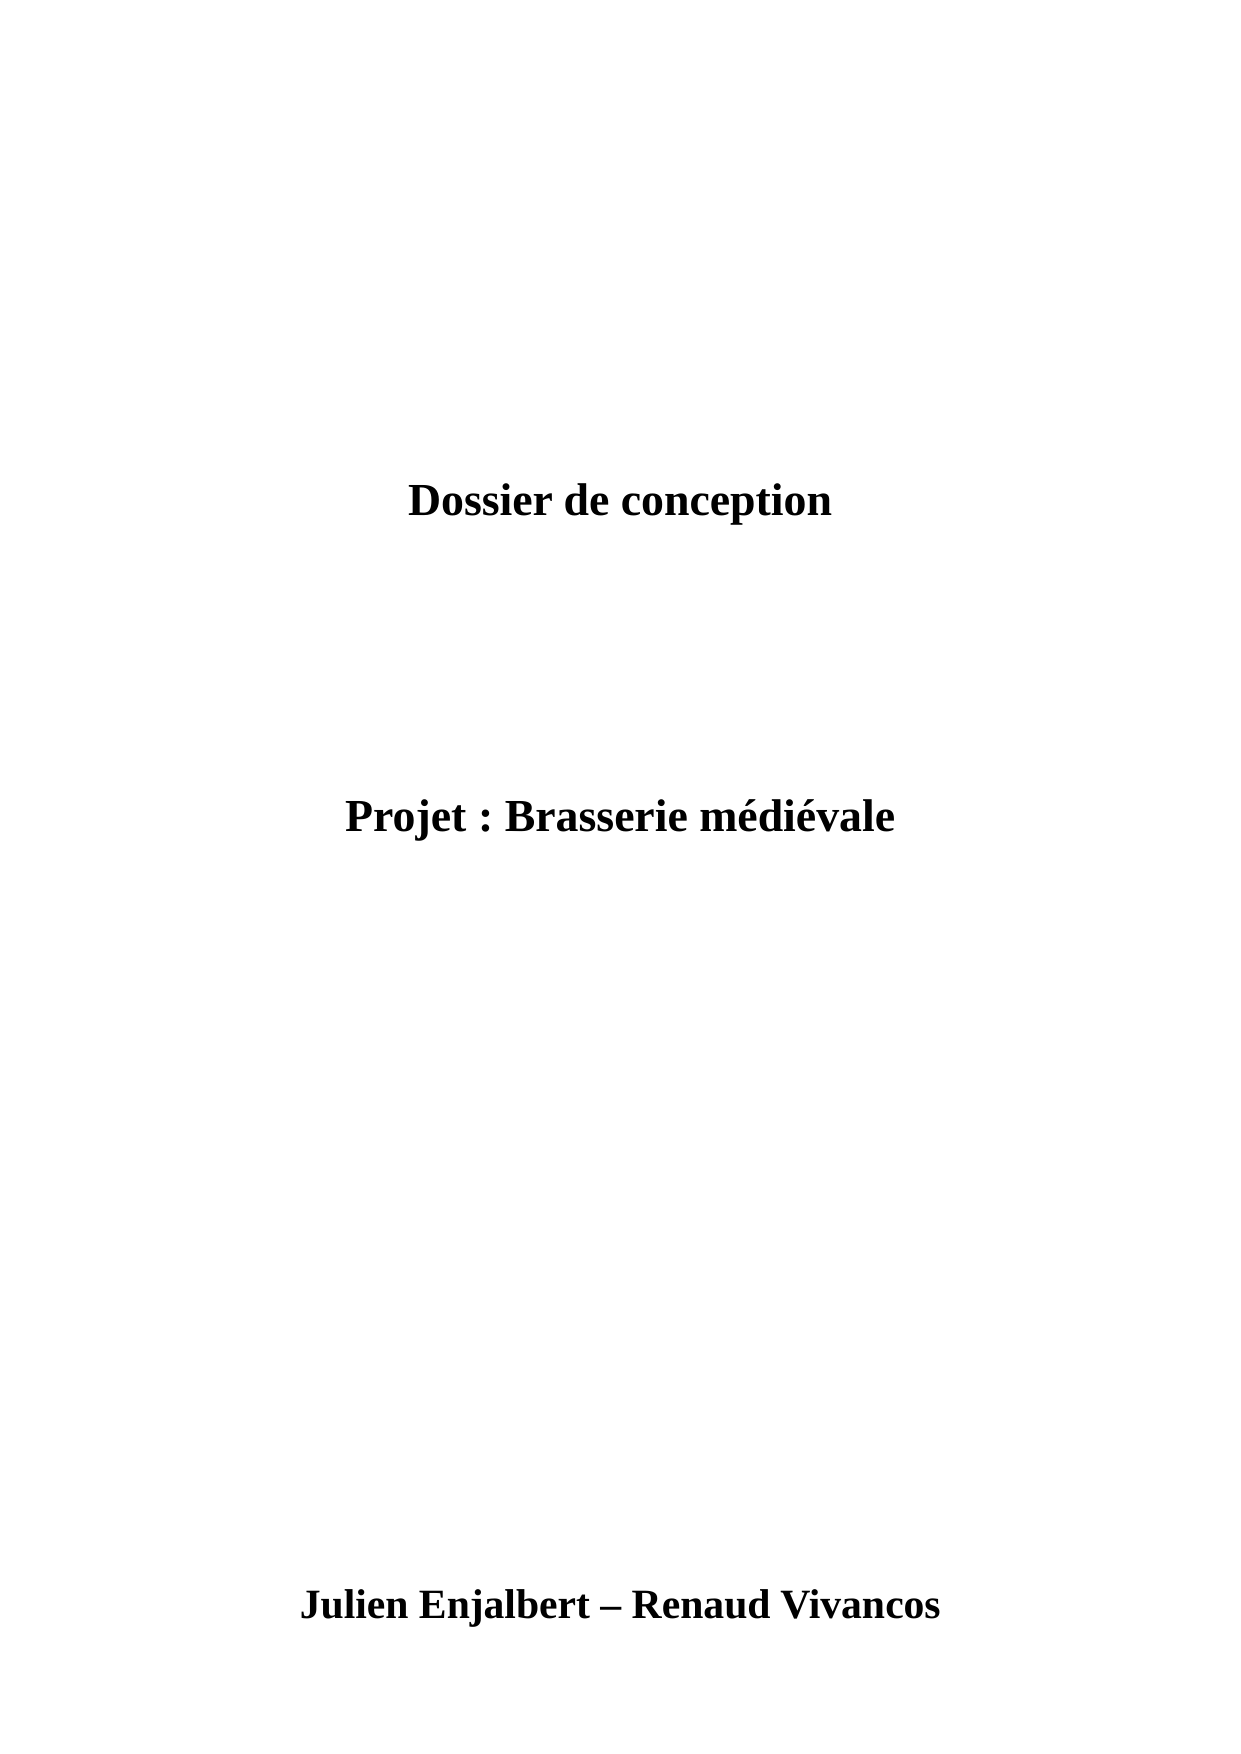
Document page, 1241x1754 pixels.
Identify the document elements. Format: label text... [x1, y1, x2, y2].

text Projet : Brasserie médiévale [118, 789, 1122, 842]
text Julien Enjalbert – Renaud Vivancos [118, 1579, 1122, 1627]
text Dossier de conception [118, 473, 1122, 525]
